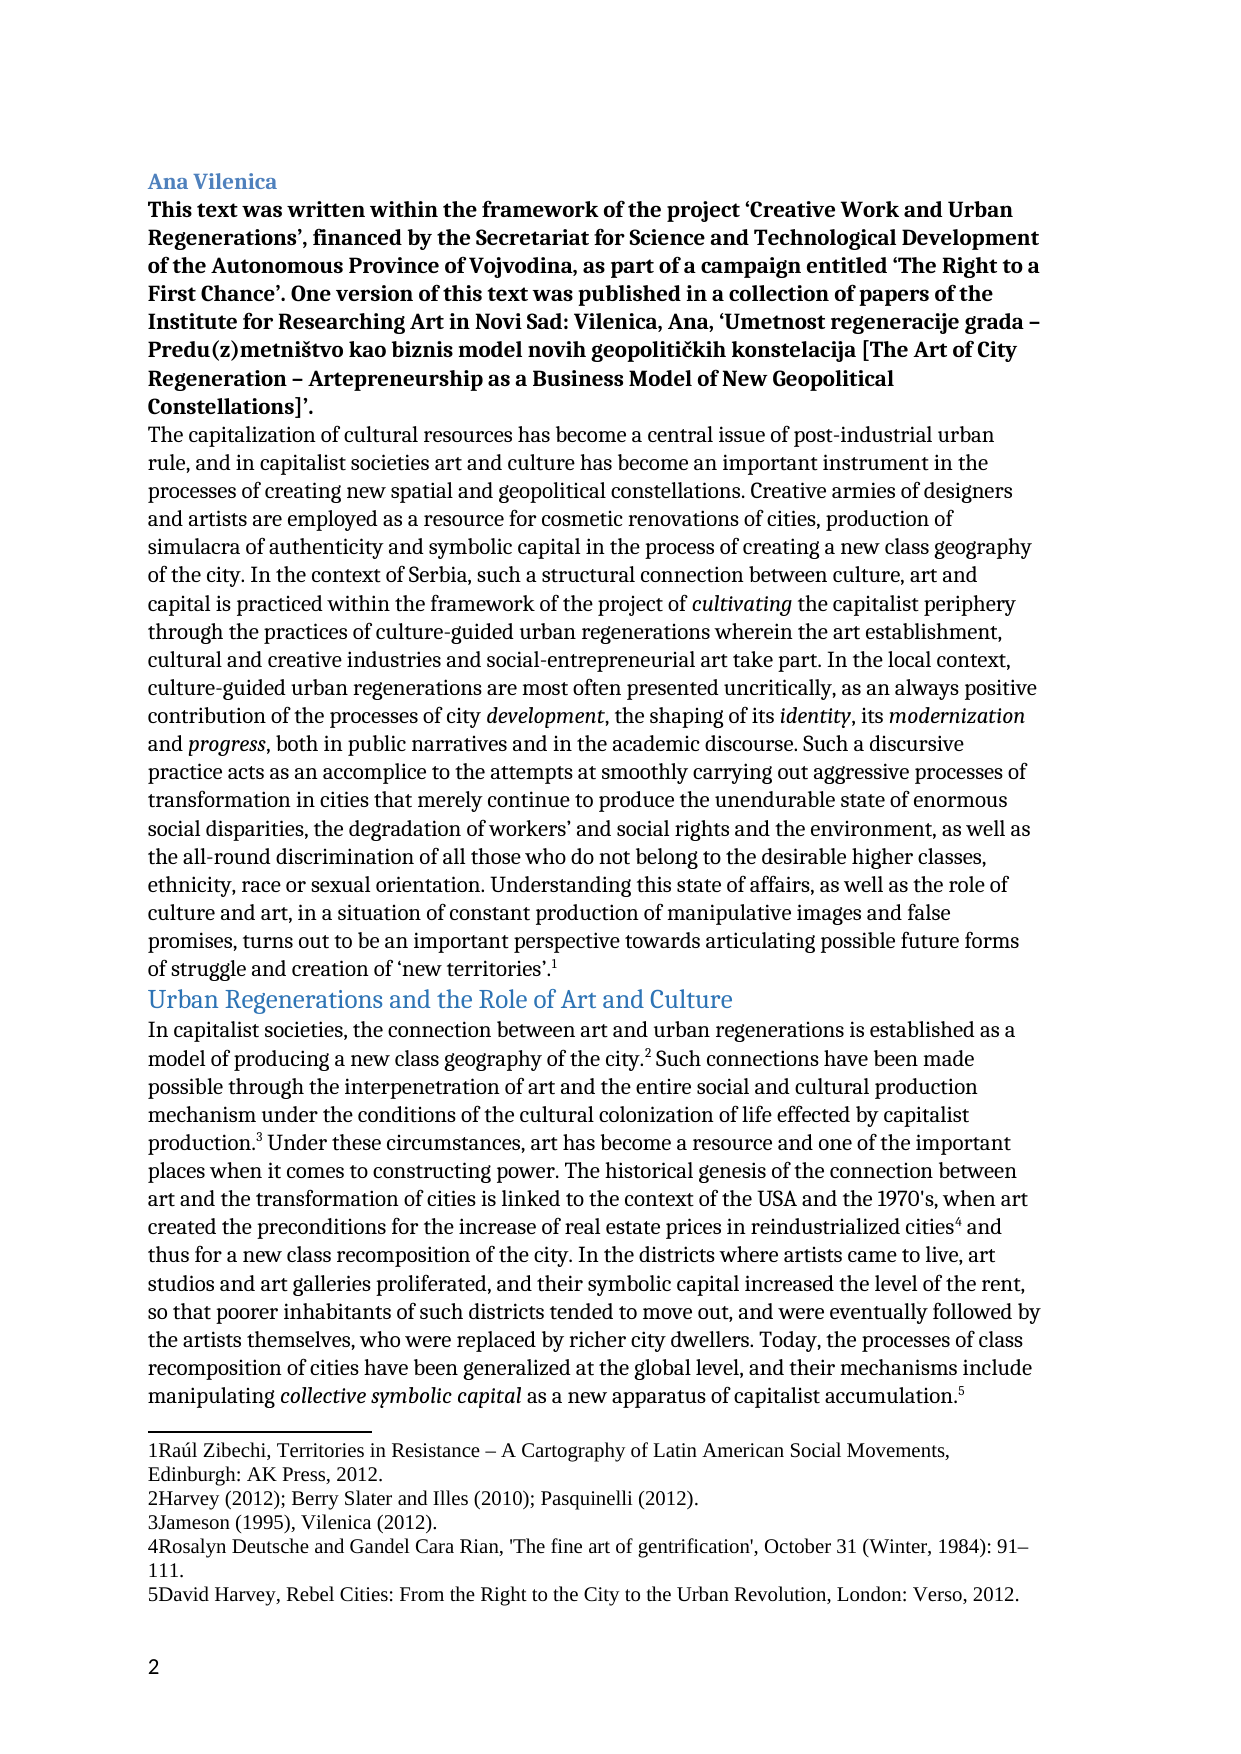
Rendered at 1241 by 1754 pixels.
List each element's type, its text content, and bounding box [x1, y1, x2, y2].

text The capitalization of cultural resources has become a central issue of post-industrial urban rule, and in capitalist societies art and culture has become an important instrument in the processes of creating new spatial and geopolitical constellations. Creative armies of designers and artists are employed as a resource for cosmetic renovations of cities, production of simulacra of authenticity and symbolic capital in the process of creating a new class geography of the city. In the context of Serbia, such a structural connection between culture, art and capital is practiced within the framework of the project of cultivating the capitalist periphery through the practices of culture-guided urban regenerations wherein the art establishment, cultural and creative industries and social-entrepreneurial art take part. In the local context, culture-guided urban regenerations are most often presented uncritically, as an always positive contribution of the processes of city development, the shaping of its identity, its modernization and progress, both in public narratives and in the academic discourse. Such a discursive practice acts as an accomplice to the attempts at smoothly carrying out aggressive processes of transformation in cities that merely continue to produce the unendurable state of enormous social disparities, the degradation of workers’ and social rights and the environment, as well as the all-round discrimination of all those who do not belong to the desirable higher classes, ethnicity, race or sexual orientation. Understanding this state of affairs, as well as the role of culture and art, in a situation of constant production of manipulative images and false promises, turns out to be an important perspective towards articulating possible future forms of struggle and creation of ‘new territories’. [148, 422, 1043, 982]
text This text was written within the framework of the project ‘Creative Work and Urban Regenerations’, financed by the Secretariat for Science and Technological Development of the Autonomous Province of Vojvodina, as part of a campaign entitled ‘The Right to a First Chance’. One version of this text was published in a collection of papers of the Institute for Researching Art in Novi Sad: Vilenica, Ana, ‘Umetnost regeneracije grada – Predu(z)metništvo kao biznis model novih geopolitičkih konstelacija [The Art of City Regeneration – Artepreneurship as a Business Model of New Geopolitical Constellations]’. [148, 197, 1043, 420]
text Harvey (2012); Berry Slater and Illes (2010); Pasquinelli (2012). [148, 1486, 1043, 1510]
text In capitalist societies, the connection between art and urban regenerations is established as a model of producing a new class geography of the city. Such connections have been made possible through the interpenetration of art and the entire social and cultural production mechanism under the conditions of the cultural colonization of life effected by capitalist production. Under these circumstances, art has become a resource and one of the important places when it comes to constructing power. The historical genesis of the connection between art and the transformation of cities is linked to the context of the USA and the 1970's, when art created the preconditions for the increase of real estate prices in reindustrialized cities and thus for a new class recomposition of the city. In the districts where artists came to live, art studios and art galleries proliferated, and their symbolic capital increased the level of the rent, so that poorer inhabitants of such districts tended to move out, and were eventually followed by the artists themselves, who were replaced by richer city dwellers. Today, the processes of class recomposition of cities have been generalized at the global level, and their mechanisms include manipulating collective symbolic capital as a new apparatus of capitalist accumulation. [148, 1017, 1043, 1409]
text Raúl Zibechi, Territories in Resistance – A Cartography of Latin American Social Movements, Edinburgh: AK Press, 2012. [148, 1438, 1043, 1486]
subtitle Ana Vilenica [148, 168, 1043, 195]
text David Harvey, Rebel Cities: From the Right to the City to the Urban Revolution, London: Verso, 2012. [148, 1582, 1043, 1606]
text Jameson (1995), Vilenica (2012). [148, 1510, 1043, 1534]
subtitle Urban Regenerations and the Role of Art and Culture [148, 984, 1043, 1015]
text Rosalyn Deutsche and Gandel Cara Rian, 'The fine art of gentrification', October 31 (Winter, 1984): 91–111. [148, 1534, 1043, 1582]
